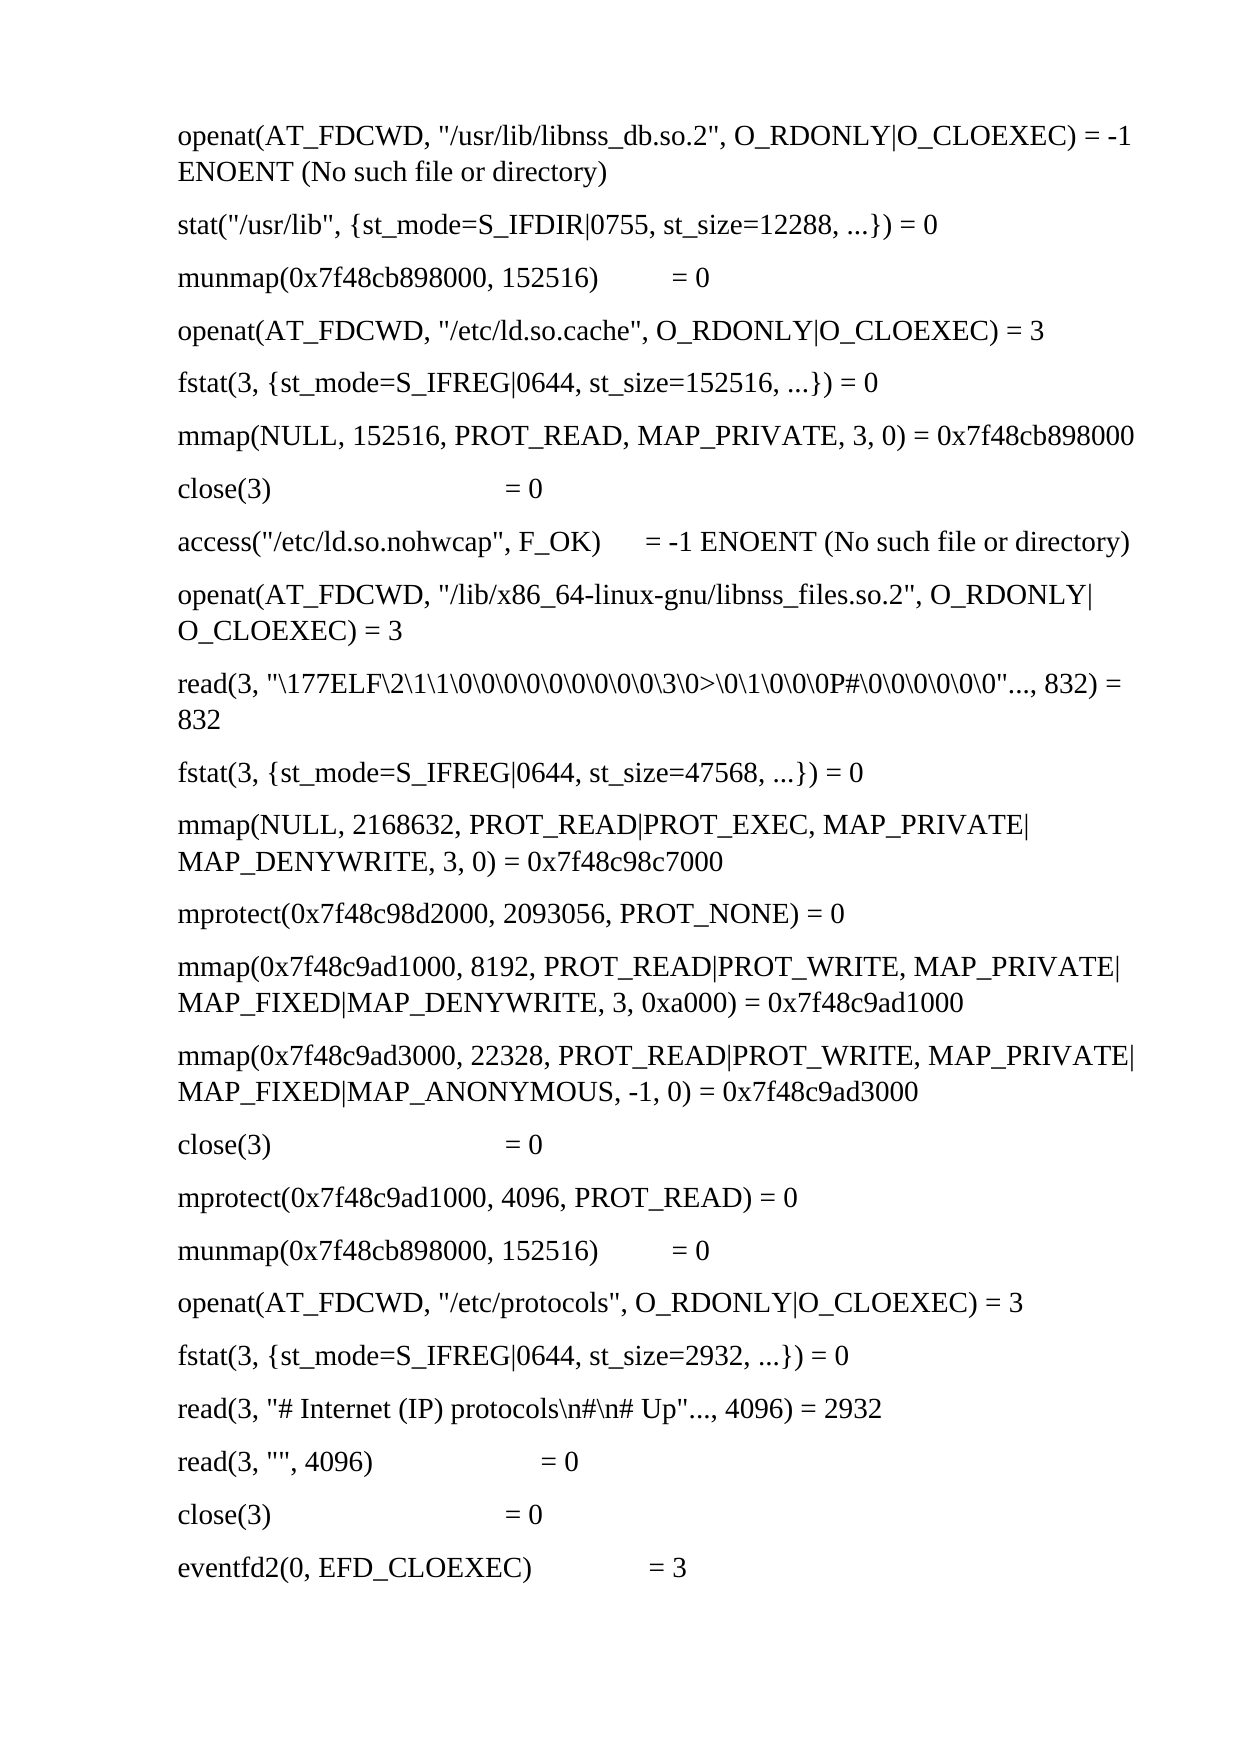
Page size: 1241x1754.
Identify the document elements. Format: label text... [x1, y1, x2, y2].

text fstat(3, {st_mode=S_IFREG|0644, st_size=47568, ...}) = 0 [177, 755, 1152, 788]
text munmap(0x7f48cb898000, 152516) = 0 [177, 1233, 1152, 1266]
text mmap(NULL, 152516, PROT_READ, MAP_PRIVATE, 3, 0) = 0x7f48cb898000 [177, 418, 1152, 452]
text mprotect(0x7f48c9ad1000, 4096, PROT_READ) = 0 [177, 1180, 1152, 1213]
text fstat(3, {st_mode=S_IFREG|0644, st_size=152516, ...}) = 0 [177, 366, 1152, 399]
text close(3) = 0 [177, 1127, 1152, 1161]
text close(3) = 0 [177, 1497, 1152, 1530]
text mmap(NULL, 2168632, PROT_READ|PROT_EXEC, MAP_PRIVATE|MAP_DENYWRITE, 3, 0) = 0x7f48c98c7000 [177, 807, 1152, 877]
text eventfd2(0, EFD_CLOEXEC) = 3 [177, 1550, 1152, 1583]
text munmap(0x7f48cb898000, 152516) = 0 [177, 260, 1152, 293]
text mmap(0x7f48c9ad3000, 22328, PROT_READ|PROT_WRITE, MAP_PRIVATE|MAP_FIXED|MAP_ANONYMOUS, -1, 0) = 0x7f48c9ad3000 [177, 1038, 1152, 1108]
text access("/etc/ld.so.nohwcap", F_OK) = -1 ENOENT (No such file or directory) [177, 524, 1152, 557]
text read(3, "\177ELF\2\1\1\0\0\0\0\0\0\0\0\0\3\0>\0\1\0\0\0P#\0\0\0\0\0\0"..., 832) = 832 [177, 666, 1152, 735]
text fstat(3, {st_mode=S_IFREG|0644, st_size=2932, ...}) = 0 [177, 1338, 1152, 1372]
text close(3) = 0 [177, 471, 1152, 505]
text openat(AT_FDCWD, "/etc/protocols", O_RDONLY|O_CLOEXEC) = 3 [177, 1286, 1152, 1319]
text read(3, "", 4096) = 0 [177, 1444, 1152, 1478]
text read(3, "# Internet (IP) protocols\n#\n# Up"..., 4096) = 2932 [177, 1391, 1152, 1425]
text openat(AT_FDCWD, "/lib/x86_64-linux-gnu/libnss_files.so.2", O_RDONLY|O_CLOEXEC) = 3 [177, 577, 1152, 646]
text openat(AT_FDCWD, "/etc/ld.so.cache", O_RDONLY|O_CLOEXEC) = 3 [177, 313, 1152, 346]
text mprotect(0x7f48c98d2000, 2093056, PROT_NONE) = 0 [177, 896, 1152, 930]
text mmap(0x7f48c9ad1000, 8192, PROT_READ|PROT_WRITE, MAP_PRIVATE|MAP_FIXED|MAP_DENYWRITE, 3, 0xa000) = 0x7f48c9ad1000 [177, 949, 1152, 1019]
text openat(AT_FDCWD, "/usr/lib/libnss_db.so.2", O_RDONLY|O_CLOEXEC) = -1 ENOENT (No such file or directory) [177, 118, 1152, 188]
text stat("/usr/lib", {st_mode=S_IFDIR|0755, st_size=12288, ...}) = 0 [177, 207, 1152, 241]
